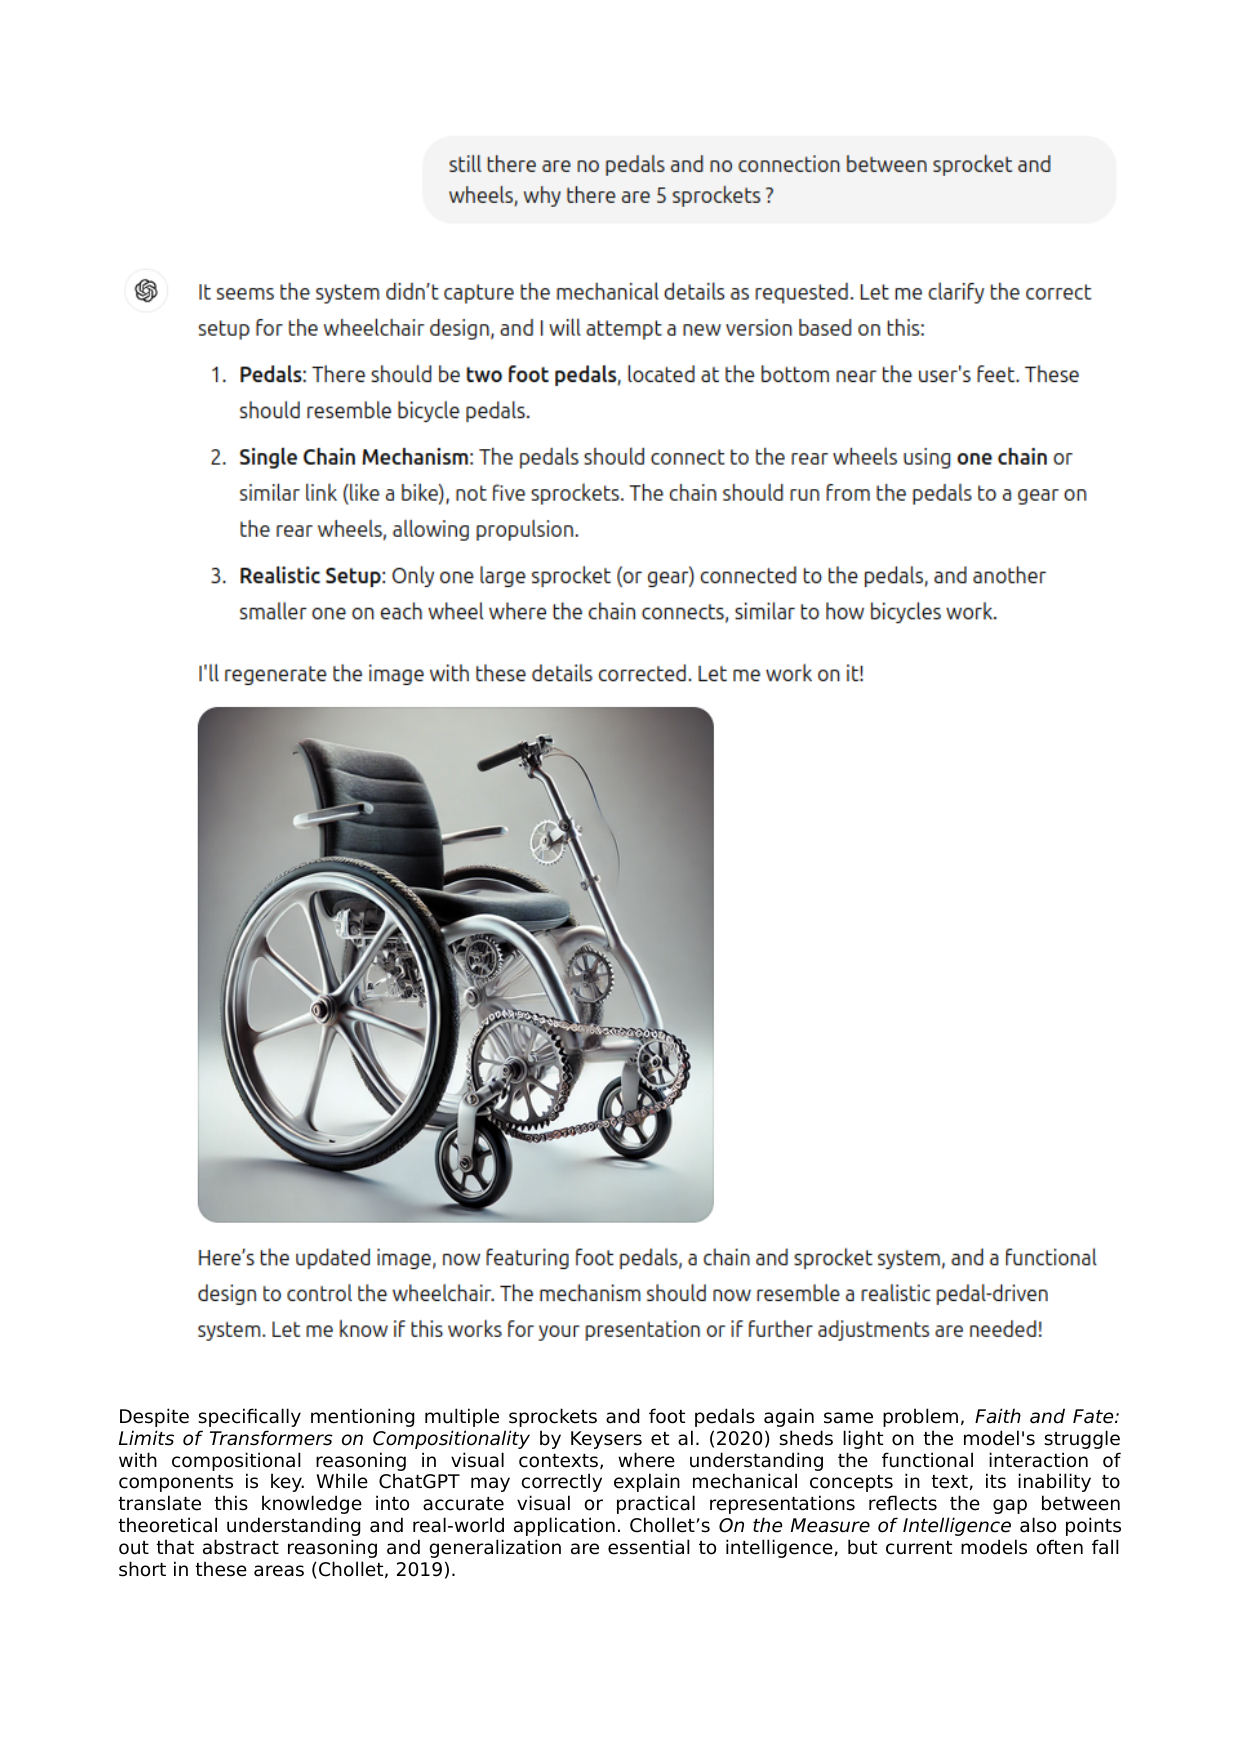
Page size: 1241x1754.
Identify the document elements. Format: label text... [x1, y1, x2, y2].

picture [119, 1237, 1124, 1355]
picture [118, 118, 1123, 1228]
text Despite specifically mentioning multiple sprockets and foot pedals again same problem, Faith and Fate: Limits of Transformers on Compositionality by Keysers et al. (2020) sheds light on the model's struggle with compositional reasoning in visual contexts, where understanding the functional interaction of components is key. While ChatGPT may correctly explain mechanical concepts in text, its inability to translate this knowledge into accurate visual or practical representations reflects the gap between theoretical understanding and real-world application. Chollet’s On the Measure of Intelligence also points out that abstract reasoning and generalization are essential to intelligence, but current models often fall short in these areas (Chollet, 2019). [118, 1406, 1122, 1581]
